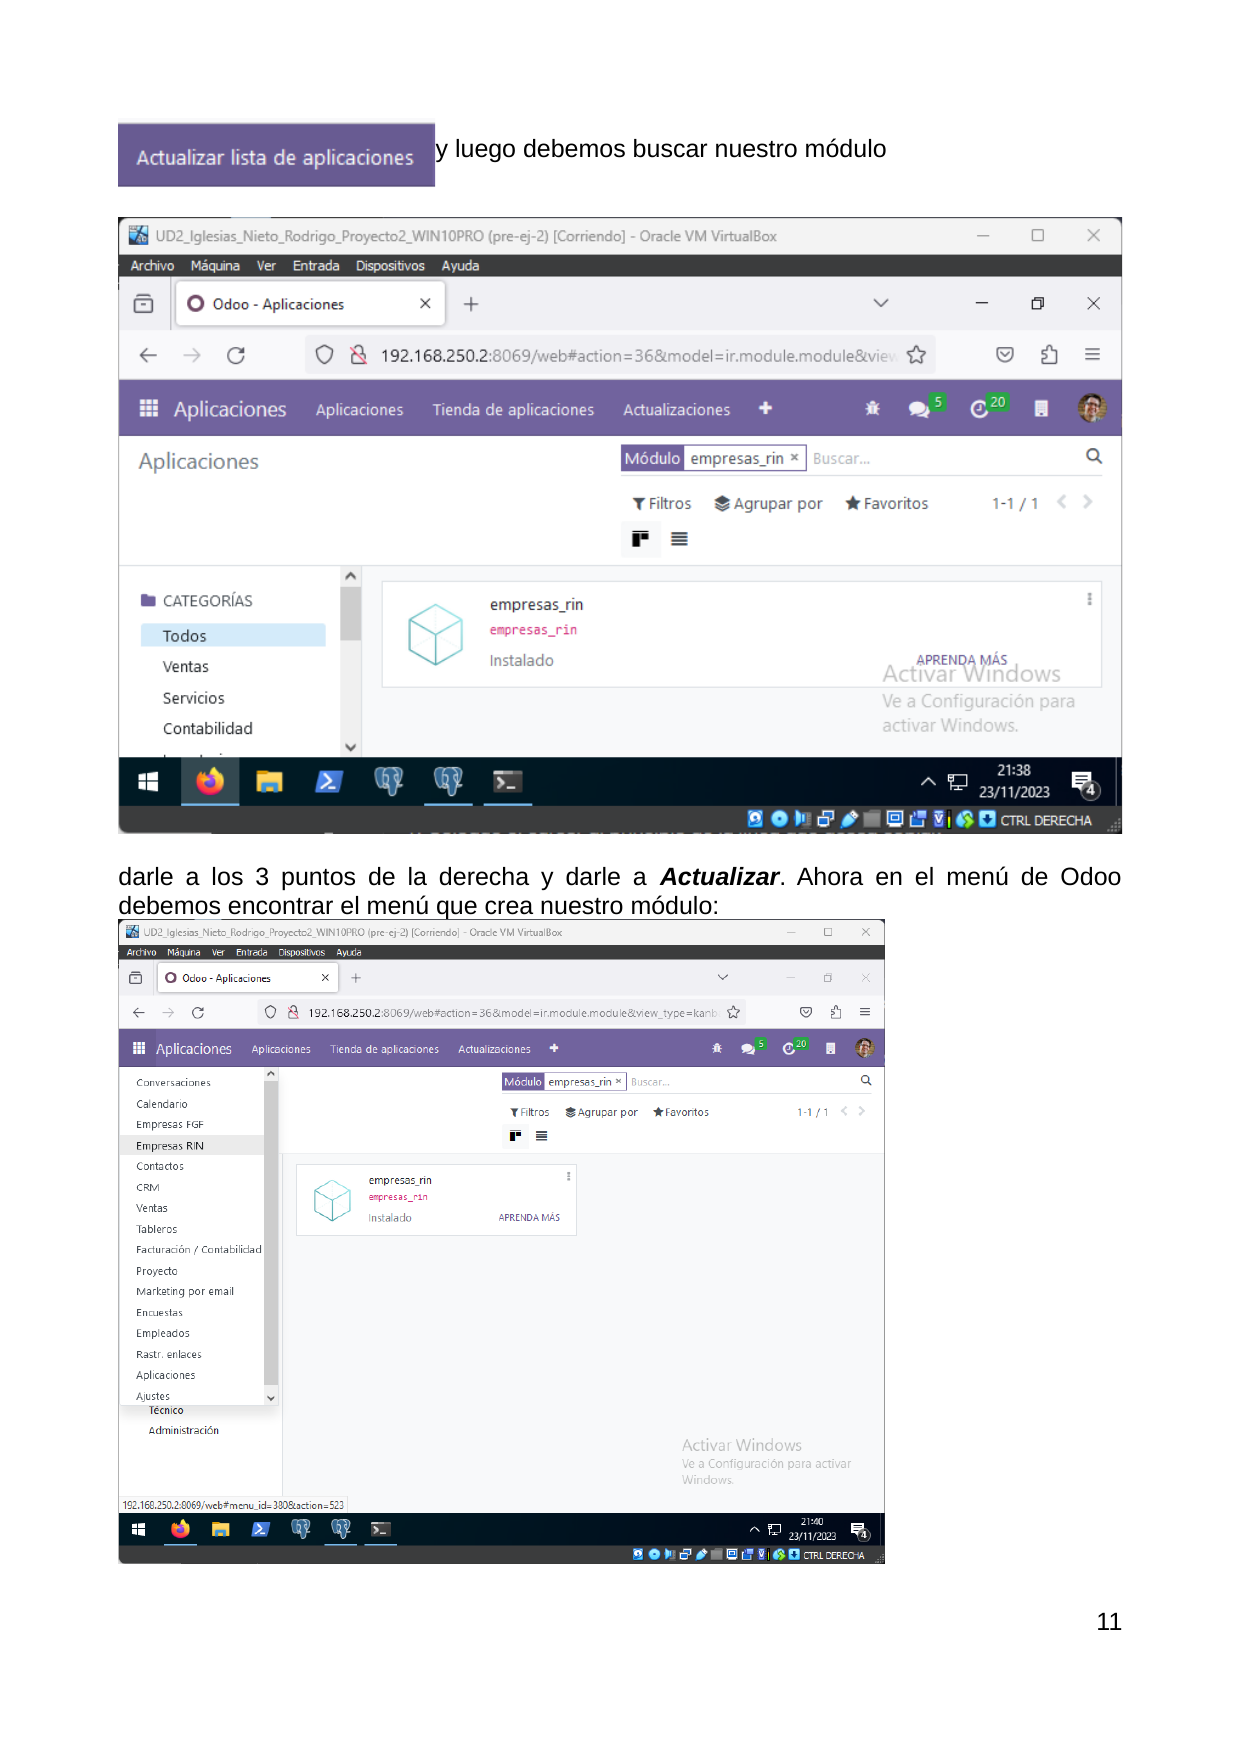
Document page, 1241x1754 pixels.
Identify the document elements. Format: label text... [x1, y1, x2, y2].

text darle a los 3 puntos de la derecha y darle a Actualizar. Ahora en el menú de Odoo debemos encontrar el menú que crea nuestro módulo: [118, 862, 1122, 919]
picture [118, 118, 436, 198]
picture [118, 919, 885, 1564]
text y luego debemos buscar nuestro módulo [436, 118, 1122, 198]
picture [118, 217, 1123, 834]
